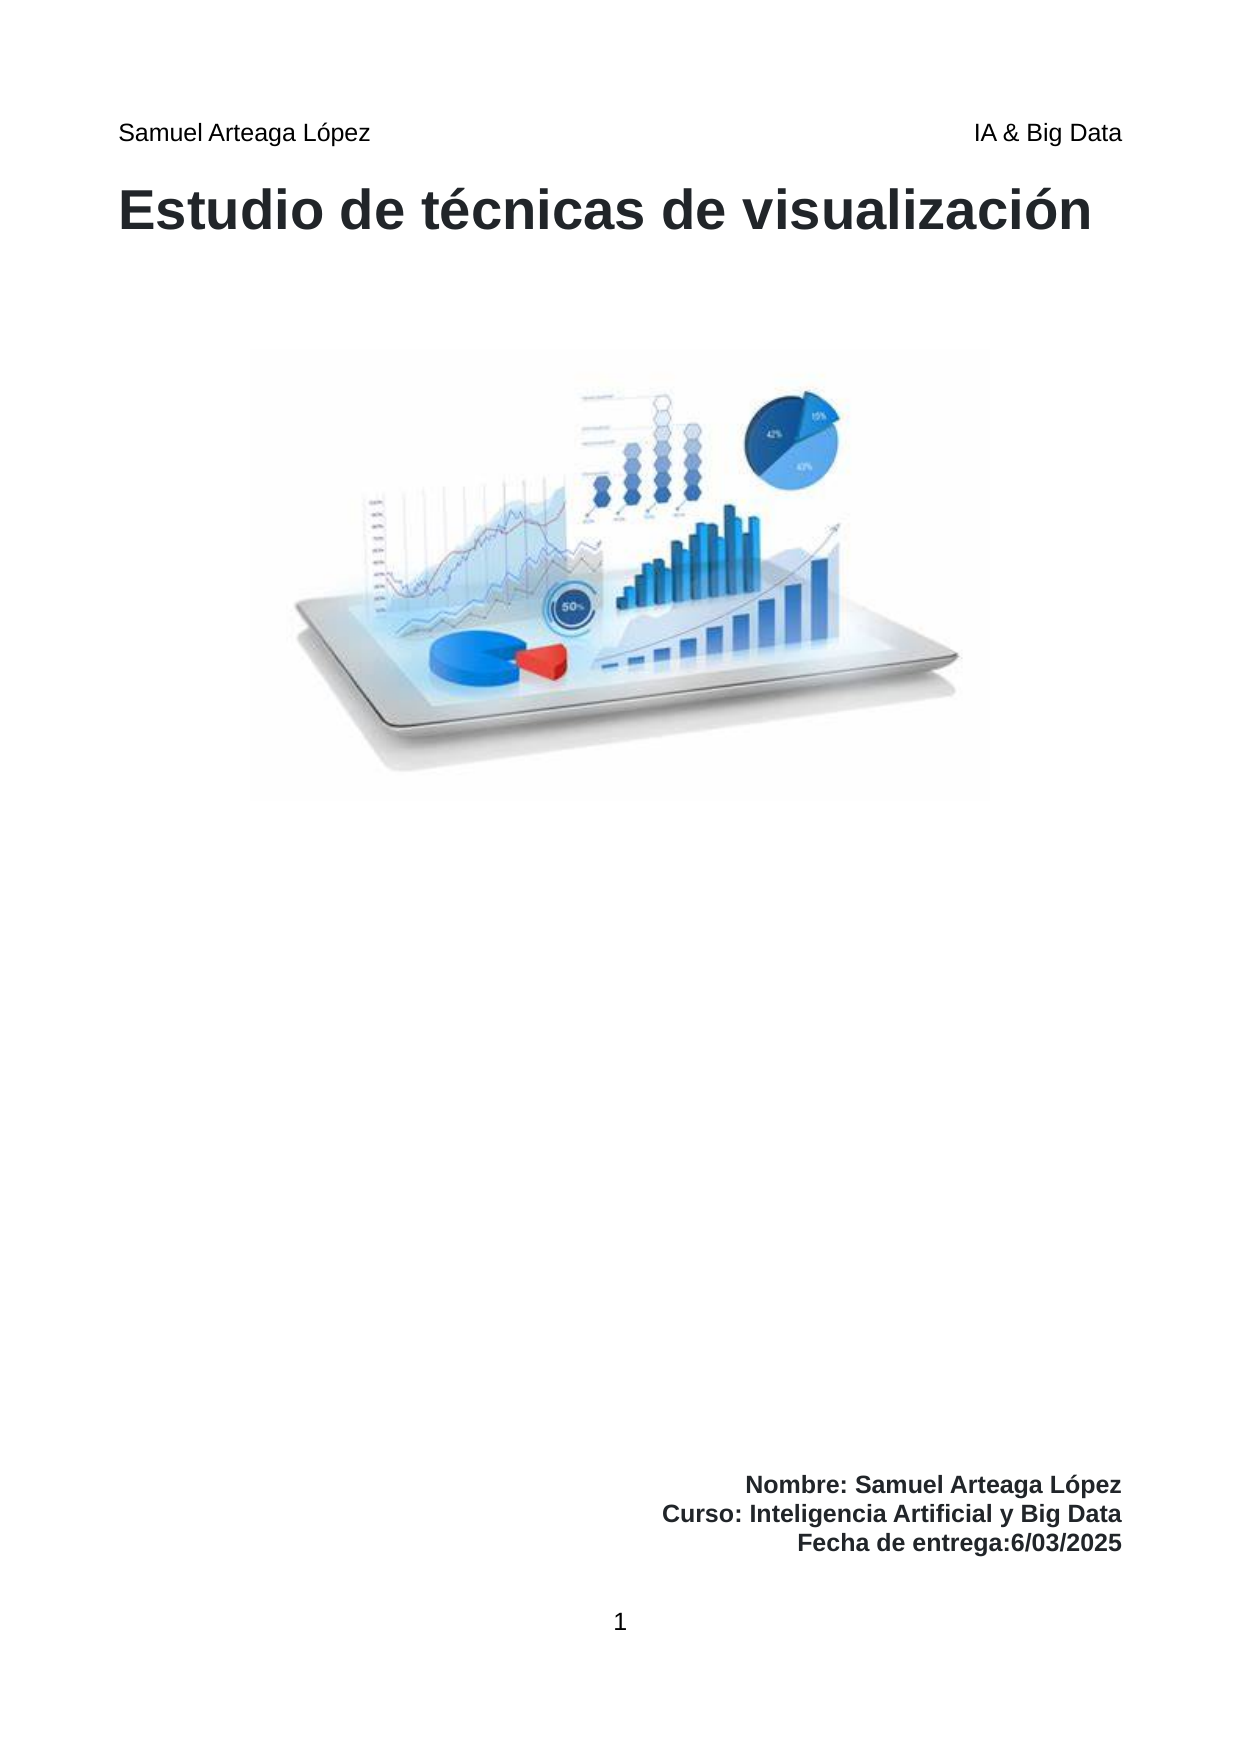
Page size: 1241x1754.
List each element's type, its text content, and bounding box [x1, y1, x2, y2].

picture [249, 349, 991, 805]
text Estudio de técnicas de visualización [118, 176, 1122, 241]
text Curso: Inteligencia Artificial y Big Data [118, 1499, 1122, 1528]
text Fecha de entrega:6/03/2025 [118, 1528, 1122, 1556]
text Nombre: Samuel Arteaga López [118, 1470, 1122, 1499]
